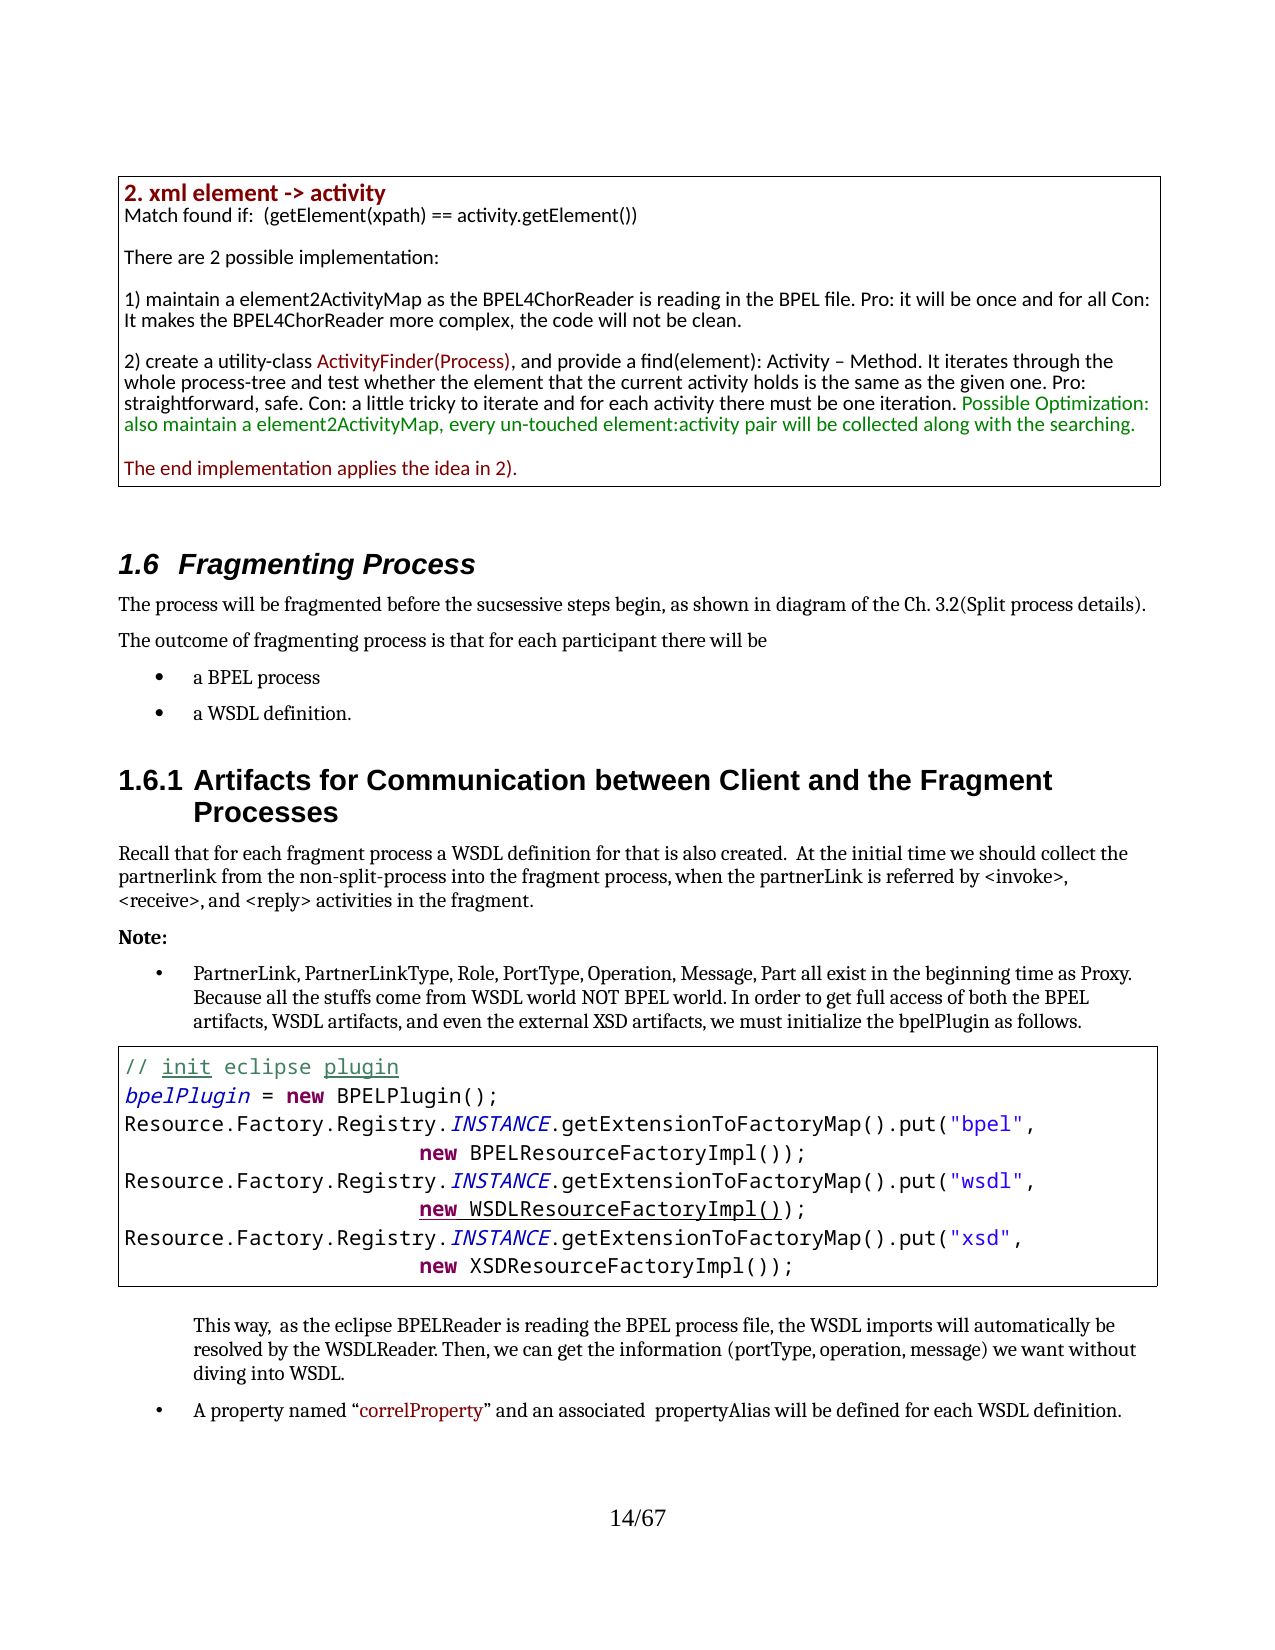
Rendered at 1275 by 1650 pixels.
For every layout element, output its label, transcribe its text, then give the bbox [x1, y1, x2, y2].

text The process will be fragmented before the sucsessive steps begin, as shown in diagram of the Ch. 3.2(Split process details). [118, 593, 1157, 617]
subtitle Artifacts for Communication between Client and the Fragment Processes [118, 763, 1157, 829]
list This way, as the eclipse BPELReader is reading the BPEL process file, the WSDL imports will automatically be resolved by the WSDLReader. Then, we can get the information (portType, operation, message) we want without diving into WSDL. [156, 1287, 1157, 1386]
text Recall that for each fragment process a WSDL definition for that is also created. At the initial time we should collect the partnerlink from the non-split-process into the fragment process, when the partnerLink is referred by <invoke>, <receive>, and <reply> activities in the fragment. [118, 841, 1157, 913]
table_header // init eclipse plugin bpelPlugin = new BPELPlugin(); Resource.Factory.Registry.INSTANCE.getExtensionToFactoryMap().put("bpel", new BPELResourceFactoryImpl()); Resource.Factory.Registry.INSTANCE.getExtensionToFactoryMap().put("wsdl", new WSDLResourceFactoryImpl()); Resource.Factory.Registry.INSTANCE.getExtensionToFactoryMap().put("xsd", new XSDResourceFactoryImpl()); [119, 1047, 1157, 1286]
text The outcome of fragmenting process is that for each participant there will be [118, 629, 1157, 653]
list A property named “correlProperty” and an associated propertyAlias will be defined for each WSDL definition. [156, 1398, 1157, 1422]
list PartnerLink, PartnerLinkType, Role, PortType, Operation, Message, Part all exist in the beginning time as Proxy. Because all the stuffs come from WSDL world NOT BPEL world. In order to get full access of both the BPEL artifacts, WSDL artifacts, and even the external XSD artifacts, we must initialize the bpelPlugin as follows. [156, 962, 1157, 1034]
list a BPEL process [156, 666, 1157, 689]
list a WSDL definition. [156, 702, 1157, 726]
table_cell 2. xml element -> activity Match found if: (getElement(xpath) == activity.getElement()) There are 2 possible implementation: 1) maintain a element2ActivityMap as the BPEL4ChorReader is reading in the BPEL file. Pro: it will be once and for all Con: It makes the BPEL4ChorReader more complex, the code will not be clean. 2) create a utility-class ActivityFinder(Process), and provide a find(element): Activity – Method. It iterates through the whole process-tree and test whether the element that the current activity holds is the same as the given one. Pro: straightforward, safe. Con: a little tricky to iterate and for each activity there must be one iteration. Possible Optimization: also maintain a element2ActivityMap, every un-touched element:activity pair will be collected along with the searching. The end implementation applies the idea in 2). [119, 177, 1160, 486]
text Note: [118, 926, 1157, 949]
subtitle Fragmenting Process [118, 548, 1157, 580]
